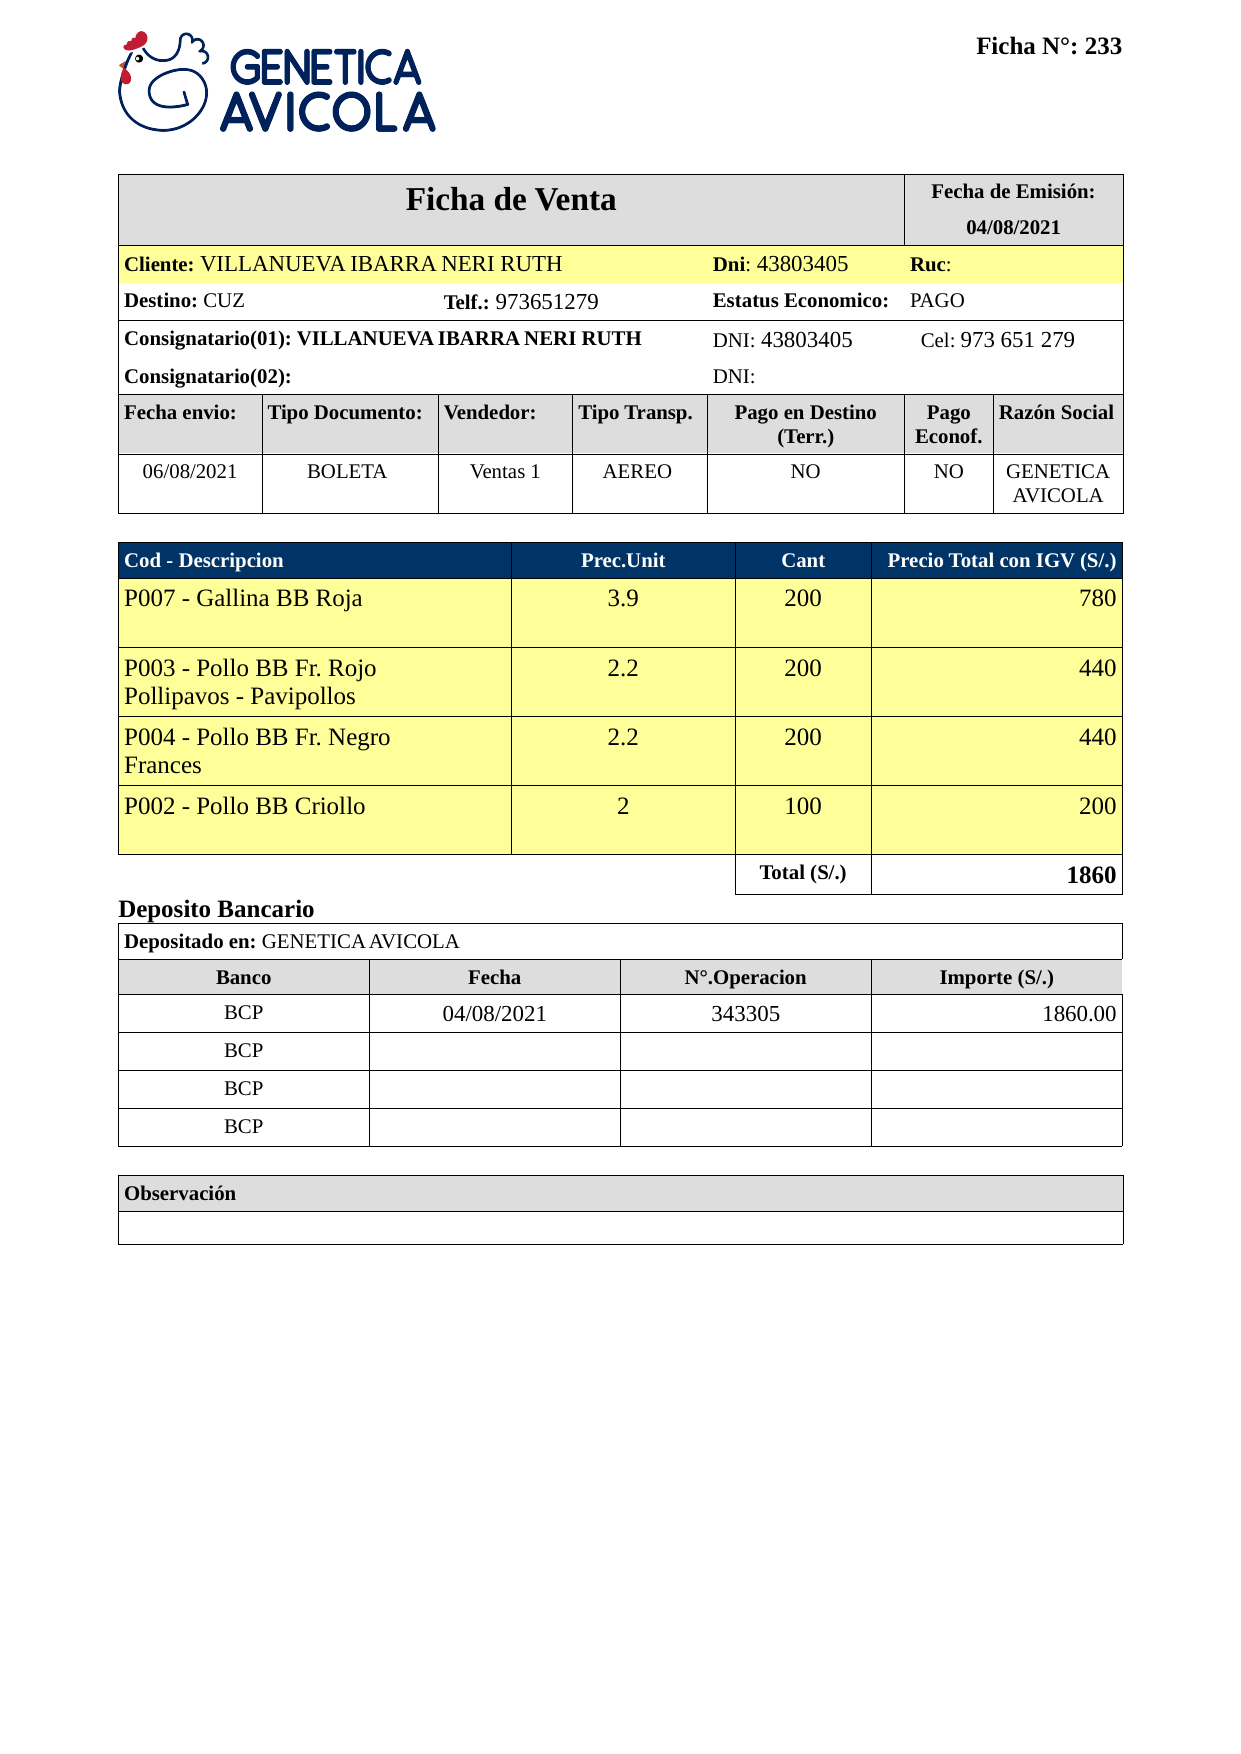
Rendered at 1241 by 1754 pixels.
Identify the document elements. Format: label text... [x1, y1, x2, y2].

table_cell 343305 [621, 995, 871, 1032]
table_cell 100 [736, 786, 871, 854]
table_cell BCP [119, 995, 369, 1032]
table_cell NO [708, 455, 904, 513]
table_cell 200 [872, 786, 1122, 854]
table_cell 1860.00 [872, 995, 1122, 1032]
table_cell [370, 1033, 620, 1070]
table_cell 2 [512, 786, 735, 854]
table_cell Banco [119, 960, 369, 994]
table_cell DNI: 43803405 [707, 321, 915, 358]
table_cell [621, 1071, 871, 1108]
table_cell 440 [872, 717, 1122, 785]
table_header Observación [119, 1176, 1123, 1211]
table_cell BCP [119, 1109, 369, 1146]
table_cell 780 [872, 579, 1122, 647]
table_cell Dni: 43803405 [707, 246, 904, 283]
table_cell Consignatario(01): VILLANUEVA IBARRA NERI RUTH [119, 321, 707, 358]
table_cell 1860 [872, 855, 1122, 894]
table_cell [370, 1109, 620, 1146]
table_header Cod - Descripcion [119, 543, 511, 578]
table_cell [511, 855, 735, 894]
table_cell Ruc: [904, 246, 1123, 283]
table_cell Total (S/.) [736, 855, 871, 894]
table_cell 200 [736, 717, 871, 785]
table_cell Razón Social [994, 395, 1123, 453]
table_cell GENETICA AVICOLA [994, 455, 1123, 513]
table_cell Pago Econof. [905, 395, 993, 453]
table_cell [118, 855, 511, 894]
table_cell Fecha envio: [119, 395, 262, 453]
table_cell [872, 1033, 1122, 1070]
table_cell P007 - Gallina BB Roja [119, 579, 511, 647]
table_cell 440 [872, 648, 1122, 716]
table_cell Tipo Transp. [573, 395, 707, 453]
table_header Prec.Unit [512, 543, 735, 578]
table_cell 3.9 [512, 579, 735, 647]
table_cell 2.2 [512, 717, 735, 785]
table_cell P002 - Pollo BB Criollo [119, 786, 511, 854]
table_cell 200 [736, 648, 871, 716]
table_cell Destino: CUZ [119, 283, 438, 320]
table_cell P004 - Pollo BB Fr. Negro Frances [119, 717, 511, 785]
table_cell 2.2 [512, 648, 735, 716]
table_cell [872, 1071, 1122, 1108]
table_cell [621, 1033, 871, 1070]
table_cell [119, 1212, 1123, 1244]
table_cell 04/08/2021 [370, 995, 620, 1032]
table_cell Fecha [370, 960, 620, 994]
table_cell Cliente: VILLANUEVA IBARRA NERI RUTH [119, 246, 707, 283]
table_cell Ventas 1 [439, 455, 572, 513]
table_cell Consignatario(02): [119, 358, 707, 394]
table_header Ficha de Venta [119, 175, 904, 245]
table_cell NO [905, 455, 993, 513]
table_header Depositado en: GENETICA AVICOLA [119, 924, 1122, 959]
table_cell 200 [736, 579, 871, 647]
table_cell P003 - Pollo BB Fr. Rojo Pollipavos - Pavipollos [119, 648, 511, 716]
table_cell [370, 1071, 620, 1108]
table_cell AEREO [573, 455, 707, 513]
table_cell Tipo Documento: [263, 395, 438, 453]
picture [118, 31, 436, 132]
table_cell Pago en Destino (Terr.) [708, 395, 904, 453]
table_cell Cel: 973 651 279 [915, 321, 1123, 358]
table_cell BCP [119, 1033, 369, 1070]
table_cell [621, 1109, 871, 1146]
text Deposito Bancario [118, 894, 1122, 923]
table_cell BOLETA [263, 455, 438, 513]
table_cell PAGO [904, 283, 1123, 320]
table_cell Importe (S/.) [872, 960, 1122, 994]
table_cell [872, 1109, 1122, 1146]
table_header Cant [736, 543, 871, 578]
table_cell BCP [119, 1071, 369, 1108]
table_cell 04/08/2021 [905, 209, 1123, 245]
table_cell DNI: [707, 358, 1123, 394]
table_cell Telf.: 973651279 [438, 283, 707, 320]
table_header Fecha de Emisión: [905, 175, 1123, 209]
table_cell Estatus Economico: [707, 283, 904, 320]
table_cell N°.Operacion [621, 960, 871, 994]
table_cell Vendedor: [439, 395, 572, 453]
table_cell 06/08/2021 [119, 455, 262, 513]
table_header Precio Total con IGV (S/.) [872, 543, 1122, 578]
